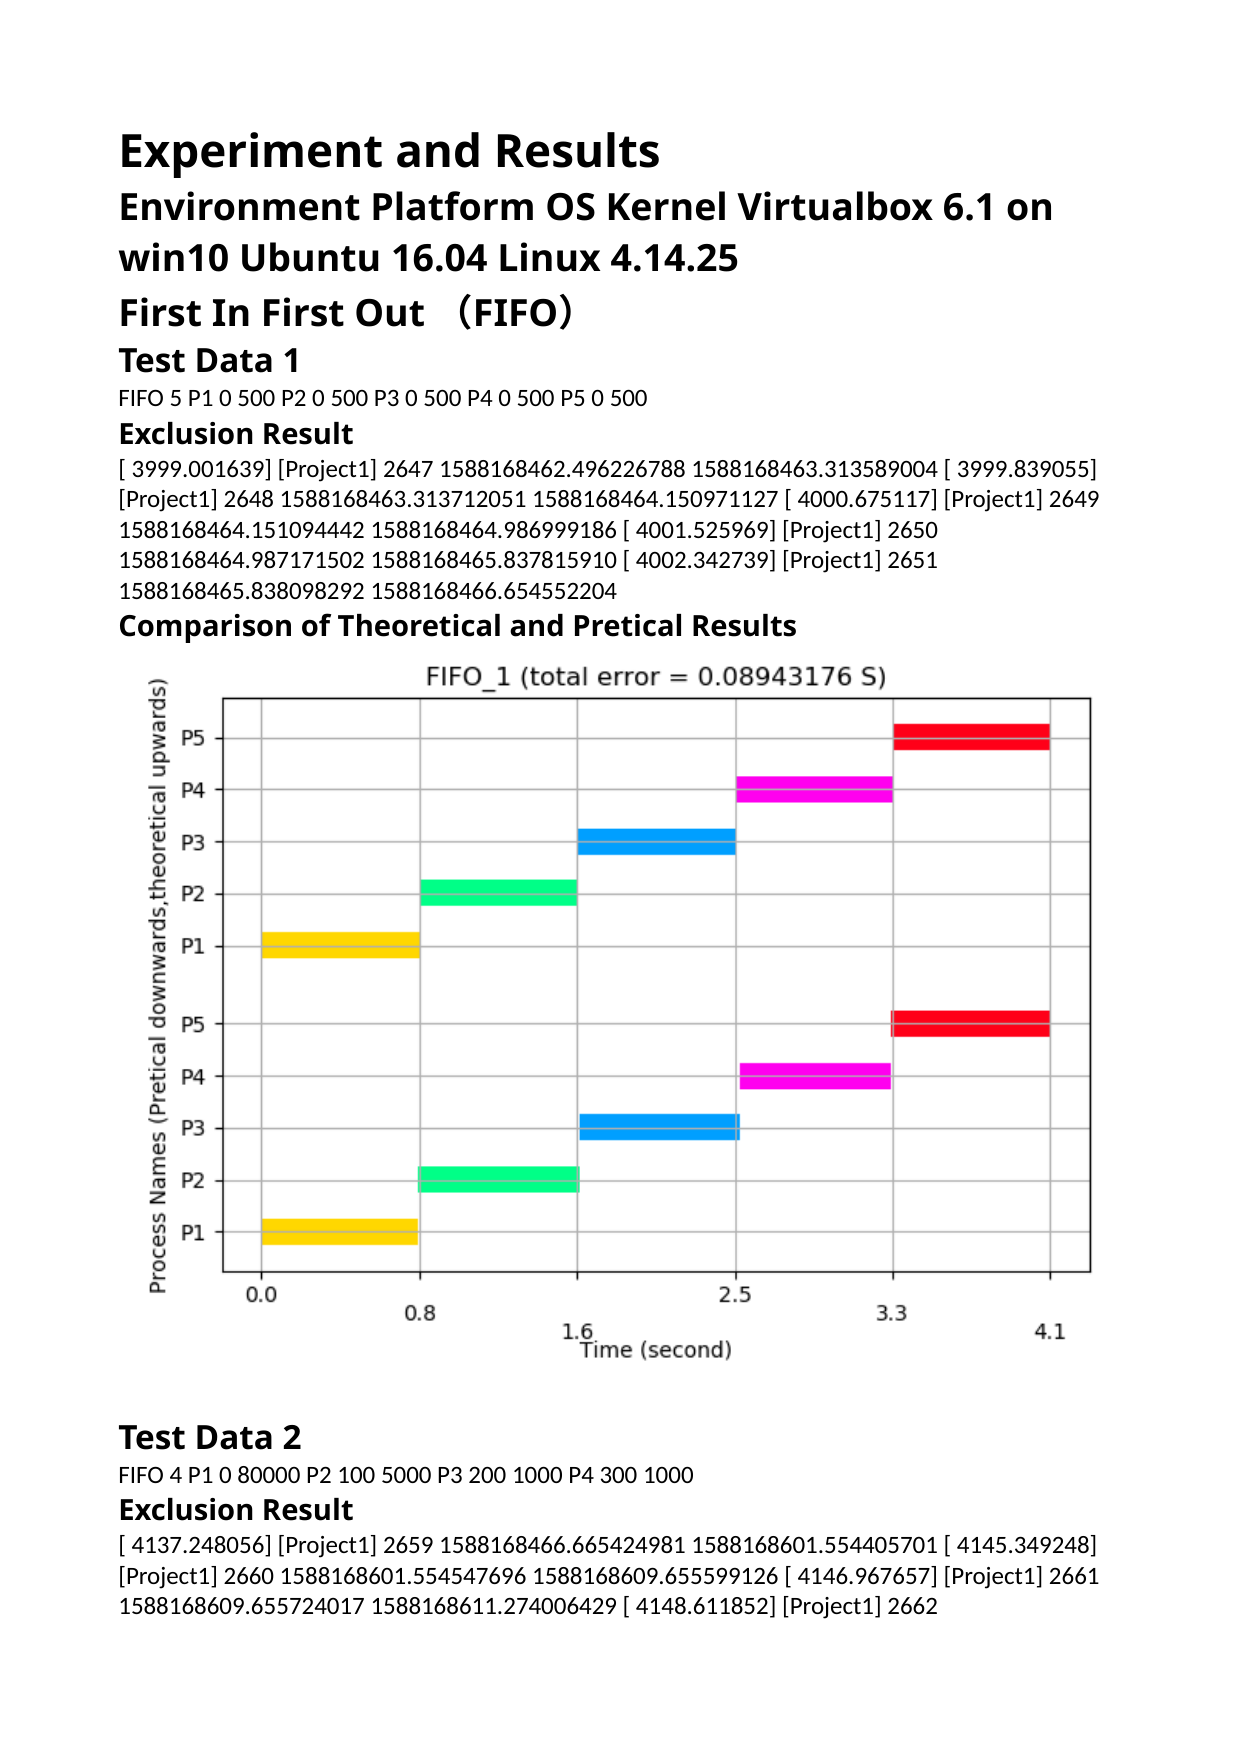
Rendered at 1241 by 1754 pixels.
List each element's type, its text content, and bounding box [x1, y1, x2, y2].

subtitle Exclusion Result [118, 1490, 1122, 1529]
subtitle Experiment and Results [118, 118, 1122, 181]
subtitle Environment Platform OS Kernel Virtualbox 6.1 on win10 Ubuntu 16.04 Linux 4.14.25 [118, 181, 1122, 283]
subtitle Test Data 2 [118, 1414, 1122, 1459]
text FIFO 4 P1 0 80000 P2 100 5000 P3 200 1000 P4 300 1000 [118, 1459, 1122, 1490]
subtitle Comparison of Theoretical and Pretical Results [118, 605, 1122, 645]
subtitle Test Data 1 [118, 337, 1122, 382]
subtitle Exclusion Result [118, 413, 1122, 453]
subtitle First In First Out （FIFO） [118, 283, 1122, 337]
picture [127, 645, 1113, 1384]
text FIFO 5 P1 0 500 P2 0 500 P3 0 500 P4 0 500 P5 0 500 [118, 382, 1122, 413]
text [ 4137.248056] [Project1] 2659 1588168466.665424981 1588168601.554405701 [ 4145.349248] [Project1] 2660 1588168601.554547696 1588168609.655599126 [ 4146.967657] [Project1] 2661 1588168609.655724017 1588168611.274006429 [ 4148.611852] [Project1] 2662 [118, 1529, 1122, 1621]
text [ 3999.001639] [Project1] 2647 1588168462.496226788 1588168463.313589004 [ 3999.839055] [Project1] 2648 1588168463.313712051 1588168464.150971127 [ 4000.675117] [Project1] 2649 1588168464.151094442 1588168464.986999186 [ 4001.525969] [Project1] 2650 1588168464.987171502 1588168465.837815910 [ 4002.342739] [Project1] 2651 1588168465.838098292 1588168466.654552204 [118, 453, 1122, 605]
